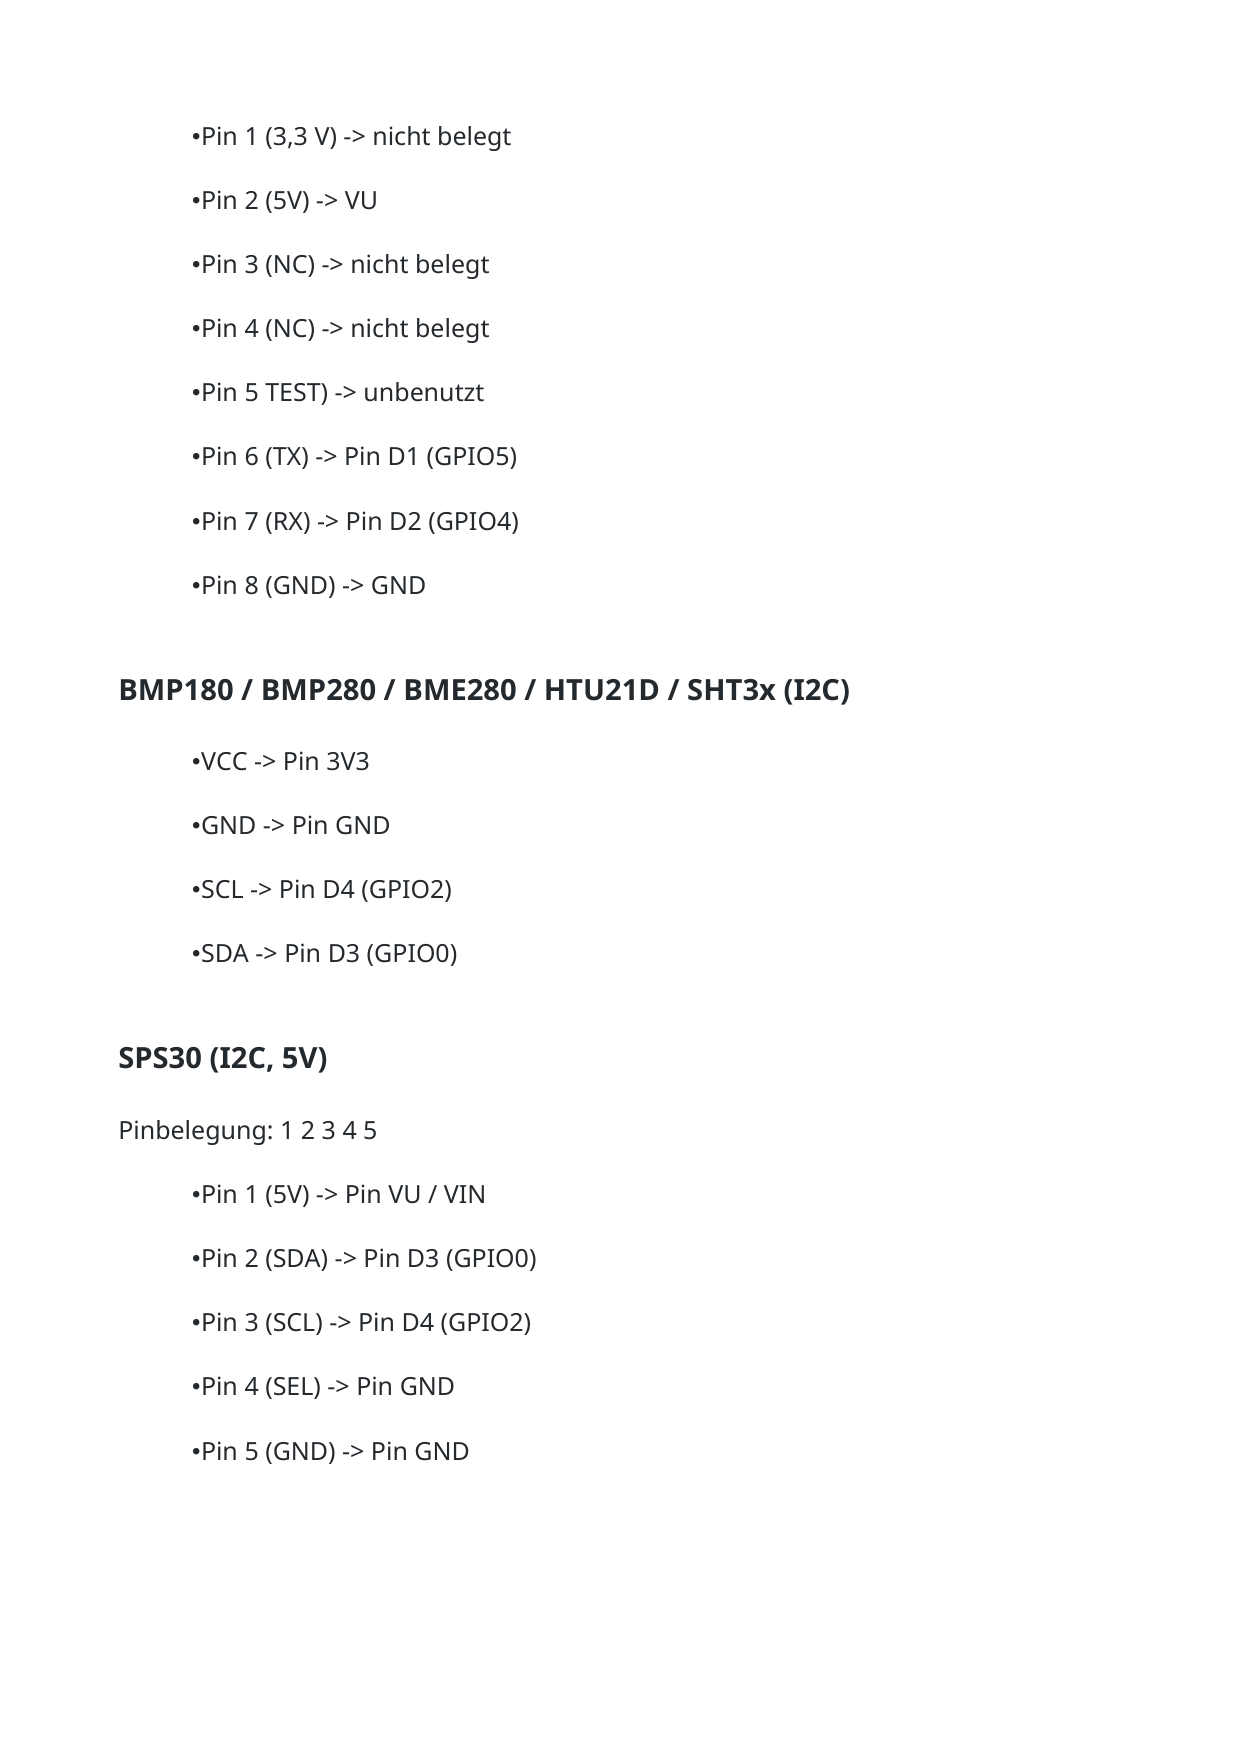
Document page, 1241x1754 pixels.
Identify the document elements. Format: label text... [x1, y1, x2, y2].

subtitle SPS30 (I2C, 5V) [118, 1038, 1122, 1077]
list Pin 3 (NC) -> nicht belegt [118, 246, 1122, 281]
list Pin 5 TEST) -> unbenutzt [118, 375, 1122, 409]
list SCL -> Pin D4 (GPIO2) [118, 872, 1122, 906]
list Pin 6 (TX) -> Pin D1 (GPIO5) [118, 439, 1122, 473]
text Pinbelegung: 1 2 3 4 5 [118, 1112, 1122, 1146]
list VCC -> Pin 3V3 [118, 743, 1122, 778]
list SDA -> Pin D3 (GPIO0) [118, 936, 1122, 970]
list Pin 1 (5V) -> Pin VU / VIN [118, 1176, 1122, 1211]
list Pin 2 (5V) -> VU [118, 182, 1122, 216]
list Pin 4 (SEL) -> Pin GND [118, 1369, 1122, 1403]
list Pin 3 (SCL) -> Pin D4 (GPIO2) [118, 1305, 1122, 1339]
subtitle BMP180 / BMP280 / BME280 / HTU21D / SHT3x (I2C) [118, 669, 1122, 709]
list Pin 8 (GND) -> GND [118, 567, 1122, 601]
list GND -> Pin GND [118, 808, 1122, 842]
list Pin 2 (SDA) -> Pin D3 (GPIO0) [118, 1241, 1122, 1275]
list Pin 7 (RX) -> Pin D2 (GPIO4) [118, 503, 1122, 537]
list Pin 1 (3,3 V) -> nicht belegt [118, 118, 1122, 152]
list Pin 5 (GND) -> Pin GND [118, 1433, 1122, 1467]
list Pin 4 (NC) -> nicht belegt [118, 311, 1122, 345]
